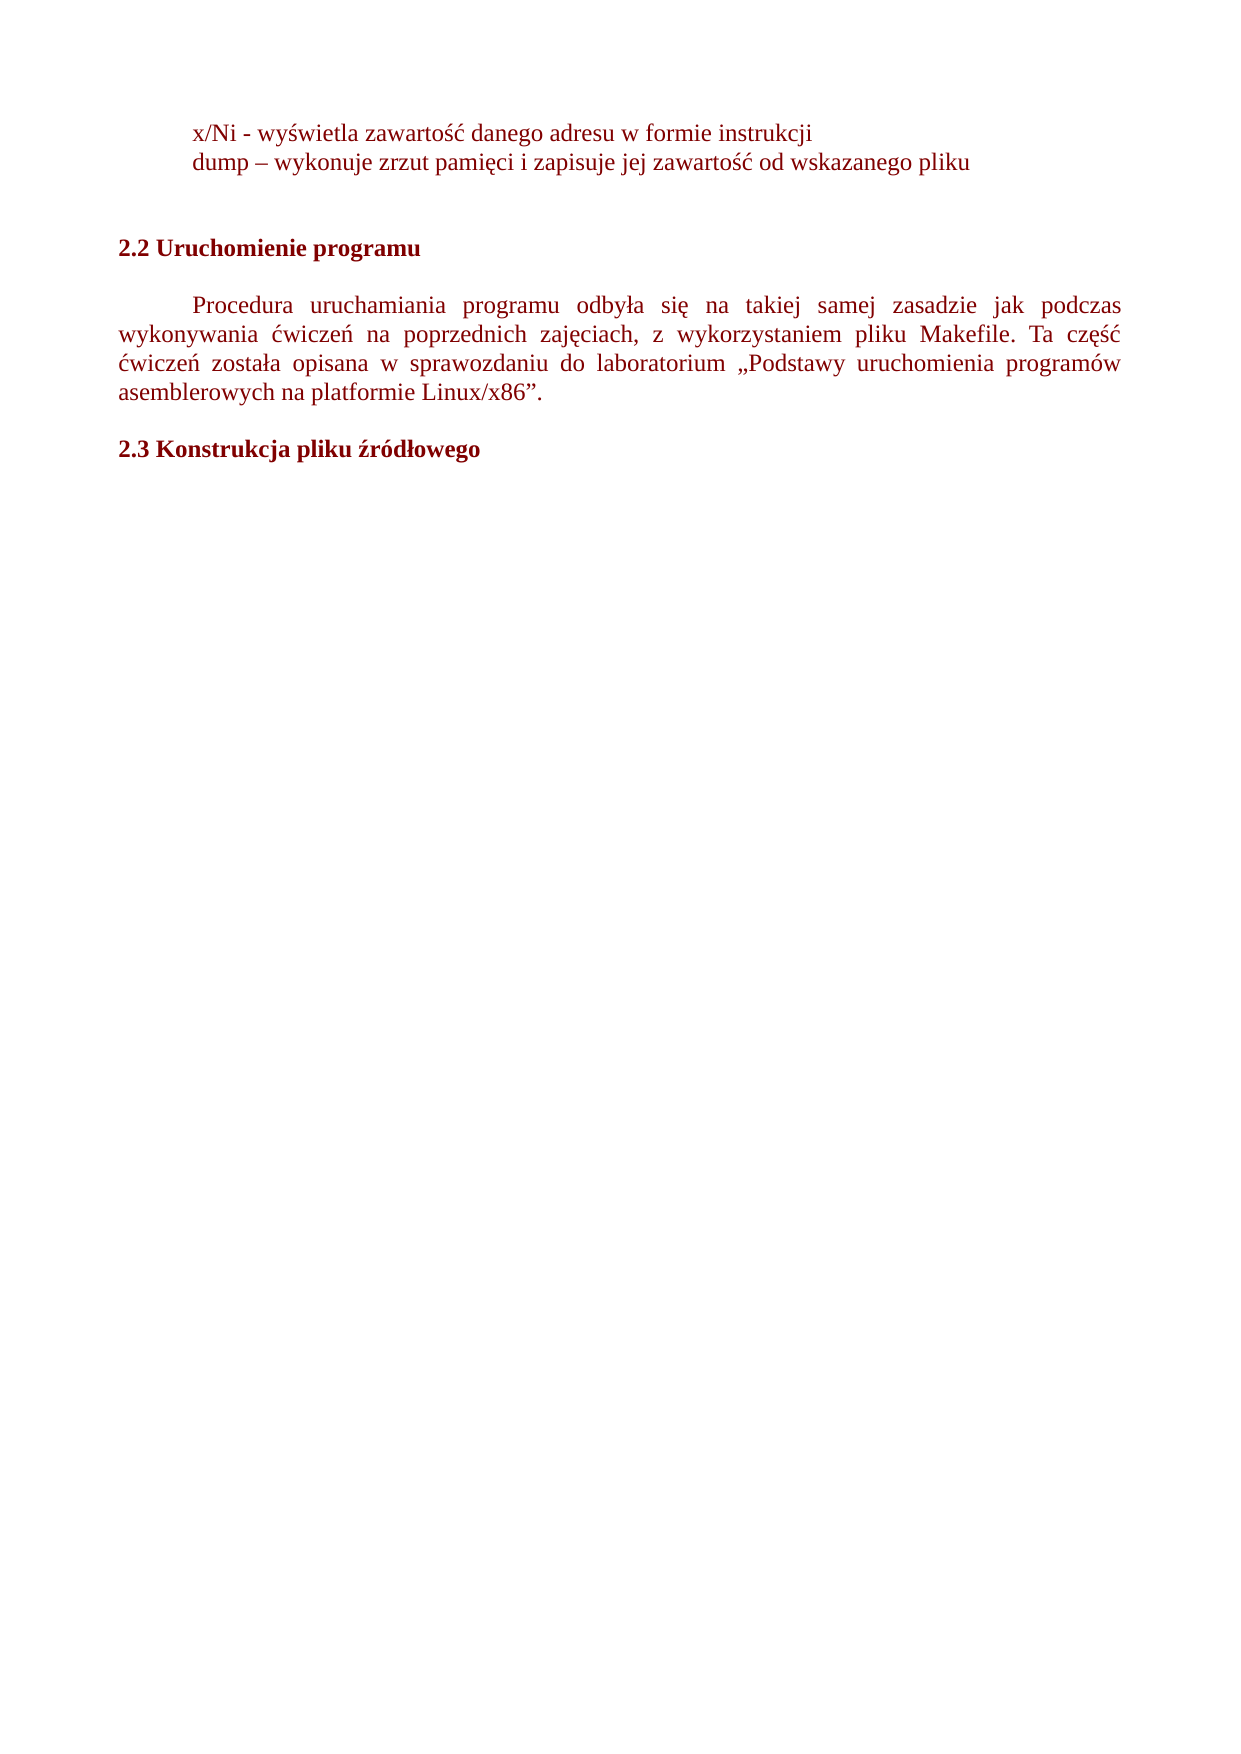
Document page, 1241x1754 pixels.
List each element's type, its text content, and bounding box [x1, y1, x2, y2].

text 2.2 Uruchomienie programu [118, 233, 1122, 262]
text Procedura uruchamiania programu odbyła się na takiej samej zasadzie jak podczas wykonywania ćwiczeń na poprzednich zajęciach, z wykorzystaniem pliku Makefile. Ta część ćwiczeń została opisana w sprawozdaniu do laboratorium „Podstawy uruchomienia programów asemblerowych na platformie Linux/x86”. [118, 291, 1122, 406]
text dump – wykonuje zrzut pamięci i zapisuje jej zawartość od wskazanego pliku [118, 147, 1122, 176]
text x/Ni - wyświetla zawartość danego adresu w formie instrukcji [118, 118, 1122, 147]
text 2.3 Konstrukcja pliku źródłowego [118, 434, 1122, 463]
